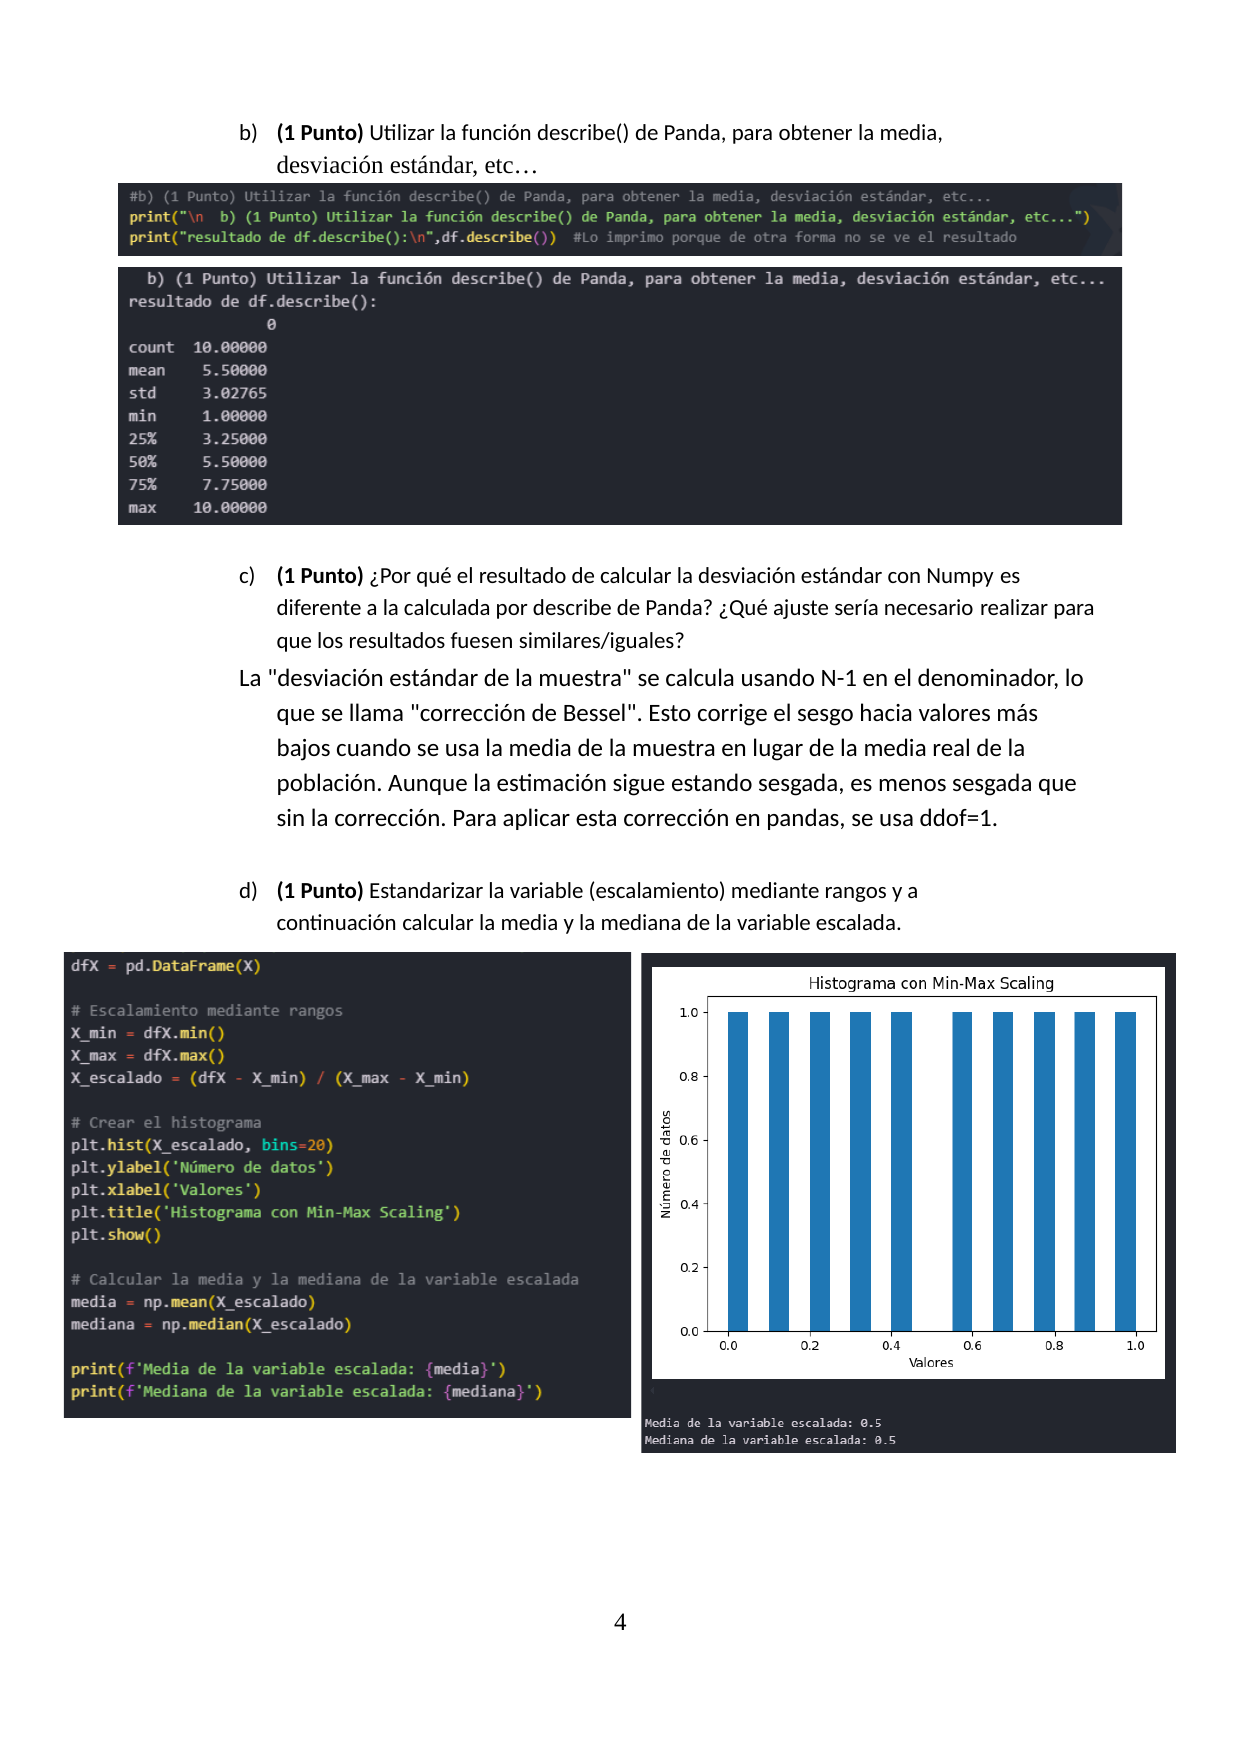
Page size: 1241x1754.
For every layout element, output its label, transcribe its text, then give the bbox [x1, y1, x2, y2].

list (1 Punto) Utilizar la función describe() de Panda, para obtener la media, [239, 118, 1122, 146]
picture [118, 183, 1123, 256]
list (1 Punto) Estandarizar la variable (escalamiento) mediante rangos y a continuación calcular la media y la mediana de la variable escalada. [239, 876, 1018, 936]
list La "desviación estándar de la muestra" se calcula usando N-1 en el denominador, lo que se llama "corrección de Bessel". Esto corrige el sesgo hacia valores más bajos cuando se usa la media de la muestra en lugar de la media real de la población. Aunque la estimación sigue estando sesgada, es menos sesgada que sin la corrección. Para aplicar esta corrección en pandas, se usa ddof=1. [239, 662, 1098, 832]
list (1 Punto) ¿Por qué el resultado de calcular la desviación estándar con Numpy es diferente a la calculada por describe de Panda? ¿Qué ajuste sería necesario realizar para que los resultados fuesen similares/iguales? [239, 561, 1098, 654]
picture [118, 267, 1123, 525]
text desviación estándar, etc… [276, 150, 1122, 179]
